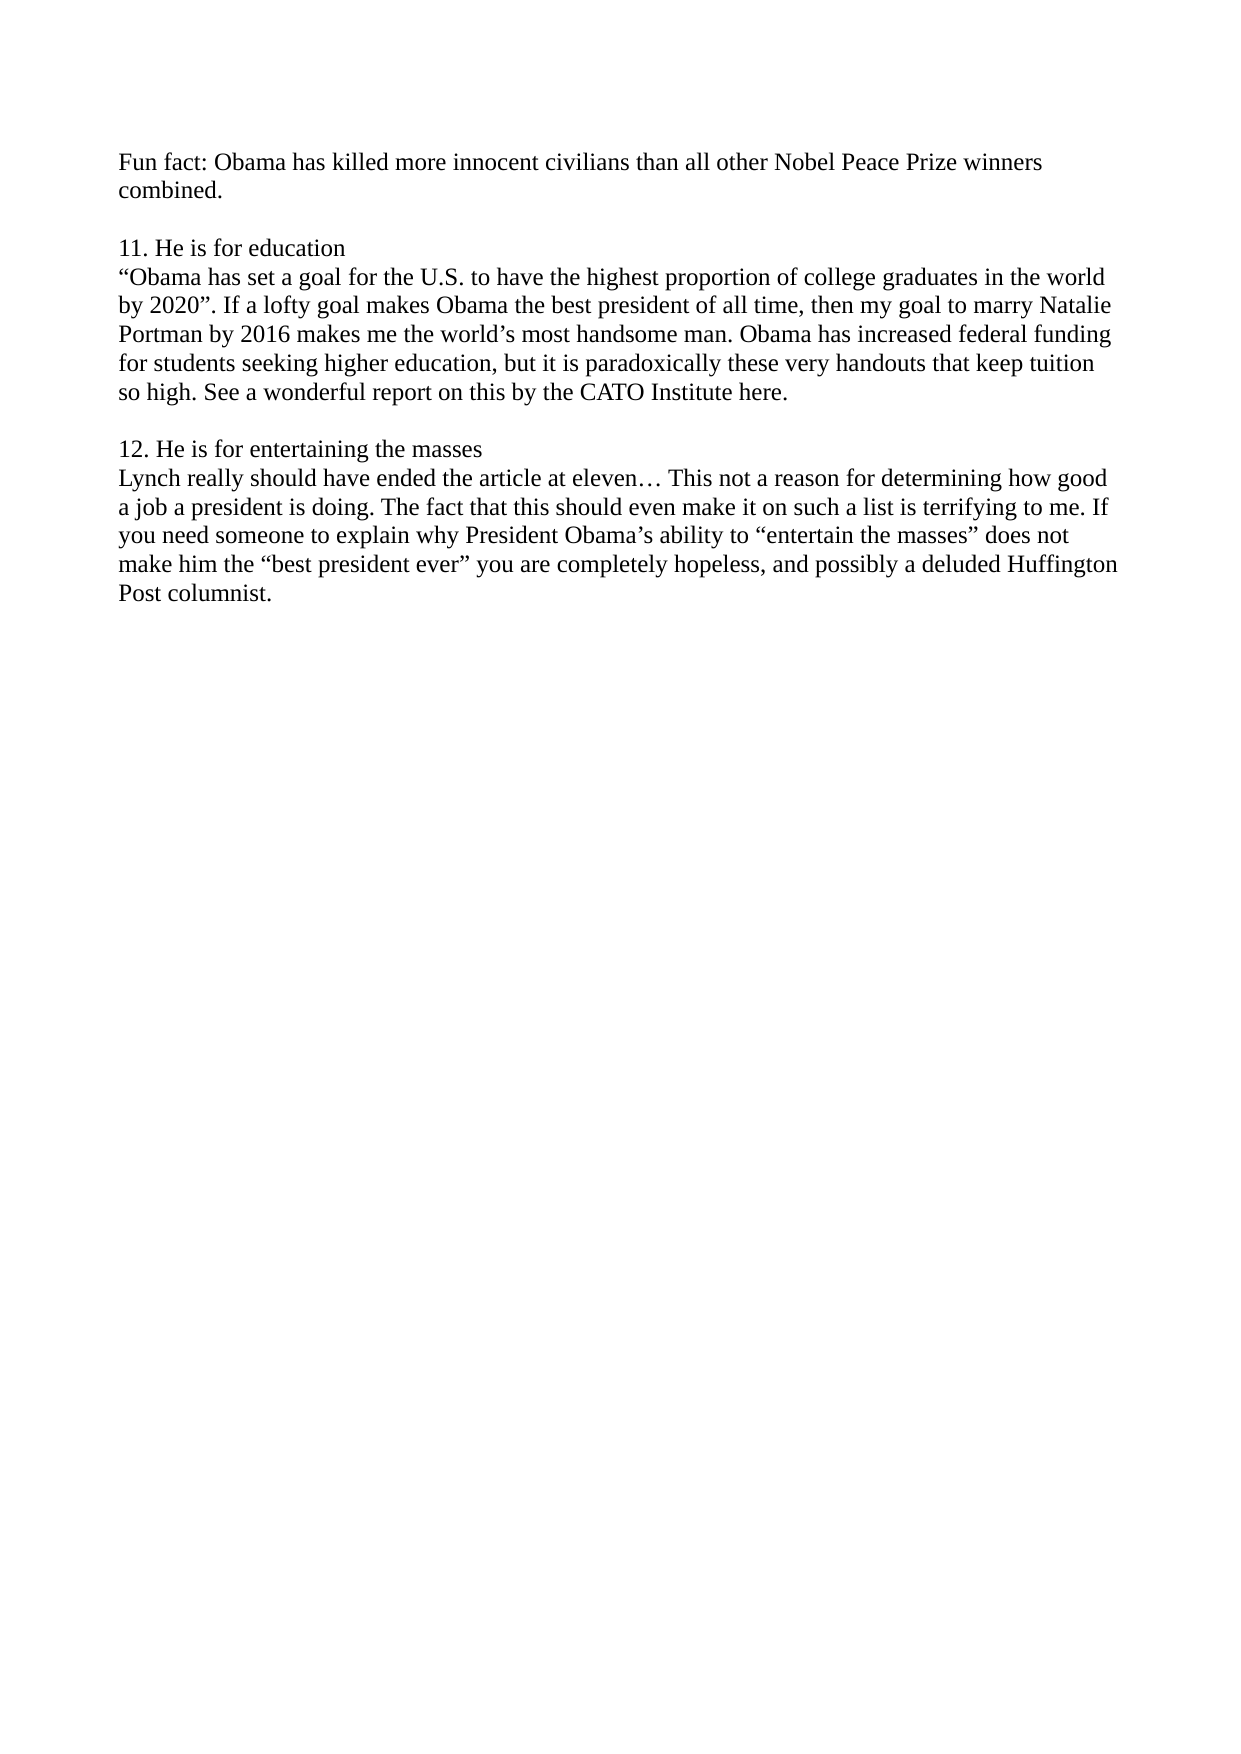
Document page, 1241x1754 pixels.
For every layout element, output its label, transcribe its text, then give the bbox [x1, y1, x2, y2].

text 12. He is for entertaining the masses [118, 434, 1122, 463]
text “Obama has set a goal for the U.S. to have the highest proportion of college graduates in the world by 2020”. If a lofty goal makes Obama the best president of all time, then my goal to marry Natalie Portman by 2016 makes me the world’s most handsome man. Obama has increased federal funding for students seeking higher education, but it is paradoxically these very handouts that keep tuition so high. See a wonderful report on this by the CATO Institute here. [118, 262, 1122, 406]
text Lynch really should have ended the article at eleven… This not a reason for determining how good a job a president is doing. The fact that this should even make it on such a list is terrifying to me. If you need someone to explain why President Obama’s ability to “entertain the masses” does not make him the “best president ever” you are completely hopeless, and possibly a deluded Huffington Post columnist. [118, 463, 1122, 607]
text Fun fact: Obama has killed more innocent civilians than all other Nobel Peace Prize winners combined. [118, 147, 1122, 204]
text 11. He is for education [118, 233, 1122, 262]
